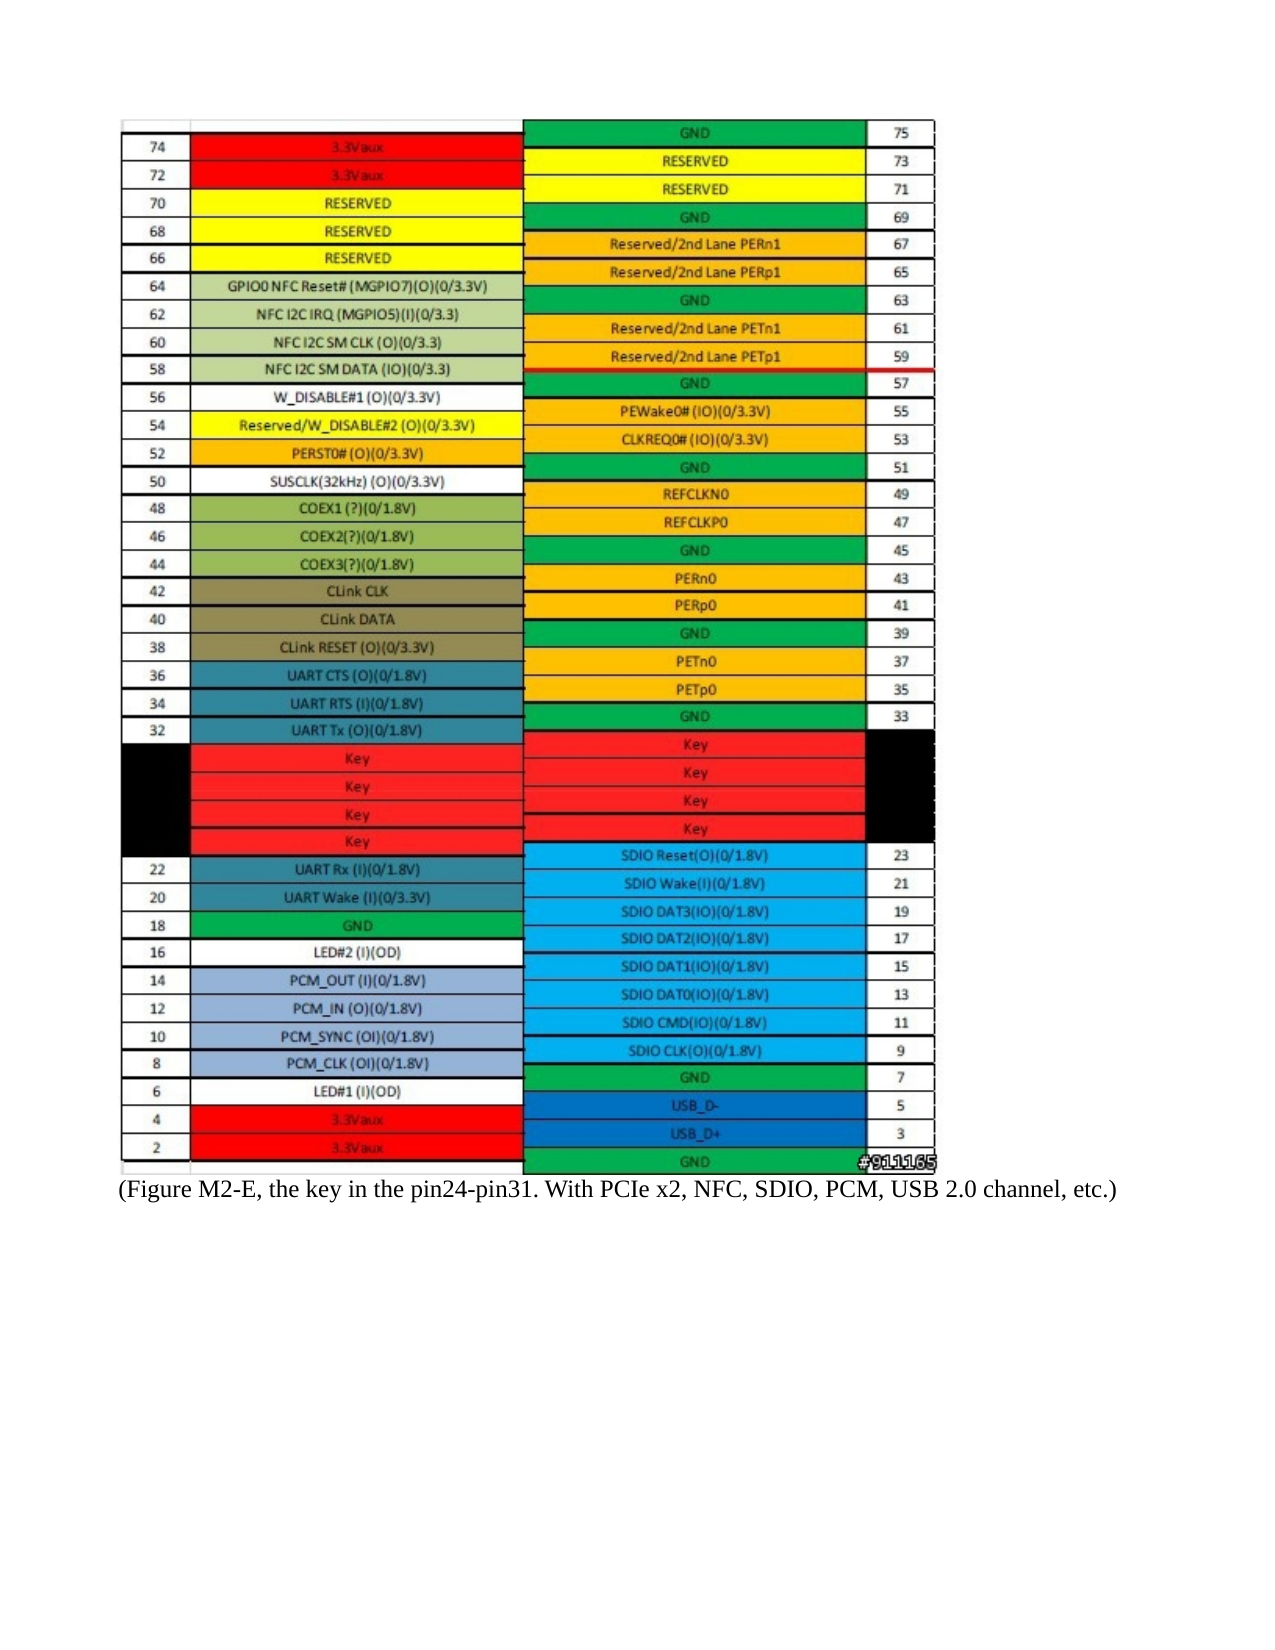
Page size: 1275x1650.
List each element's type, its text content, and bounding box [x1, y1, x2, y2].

picture [118, 118, 945, 1175]
text (Figure M2-E, the key in the pin24-pin31. With PCIe x2, NFC, SDIO, PCM, USB 2.0 channel, etc.) [118, 118, 1157, 1203]
